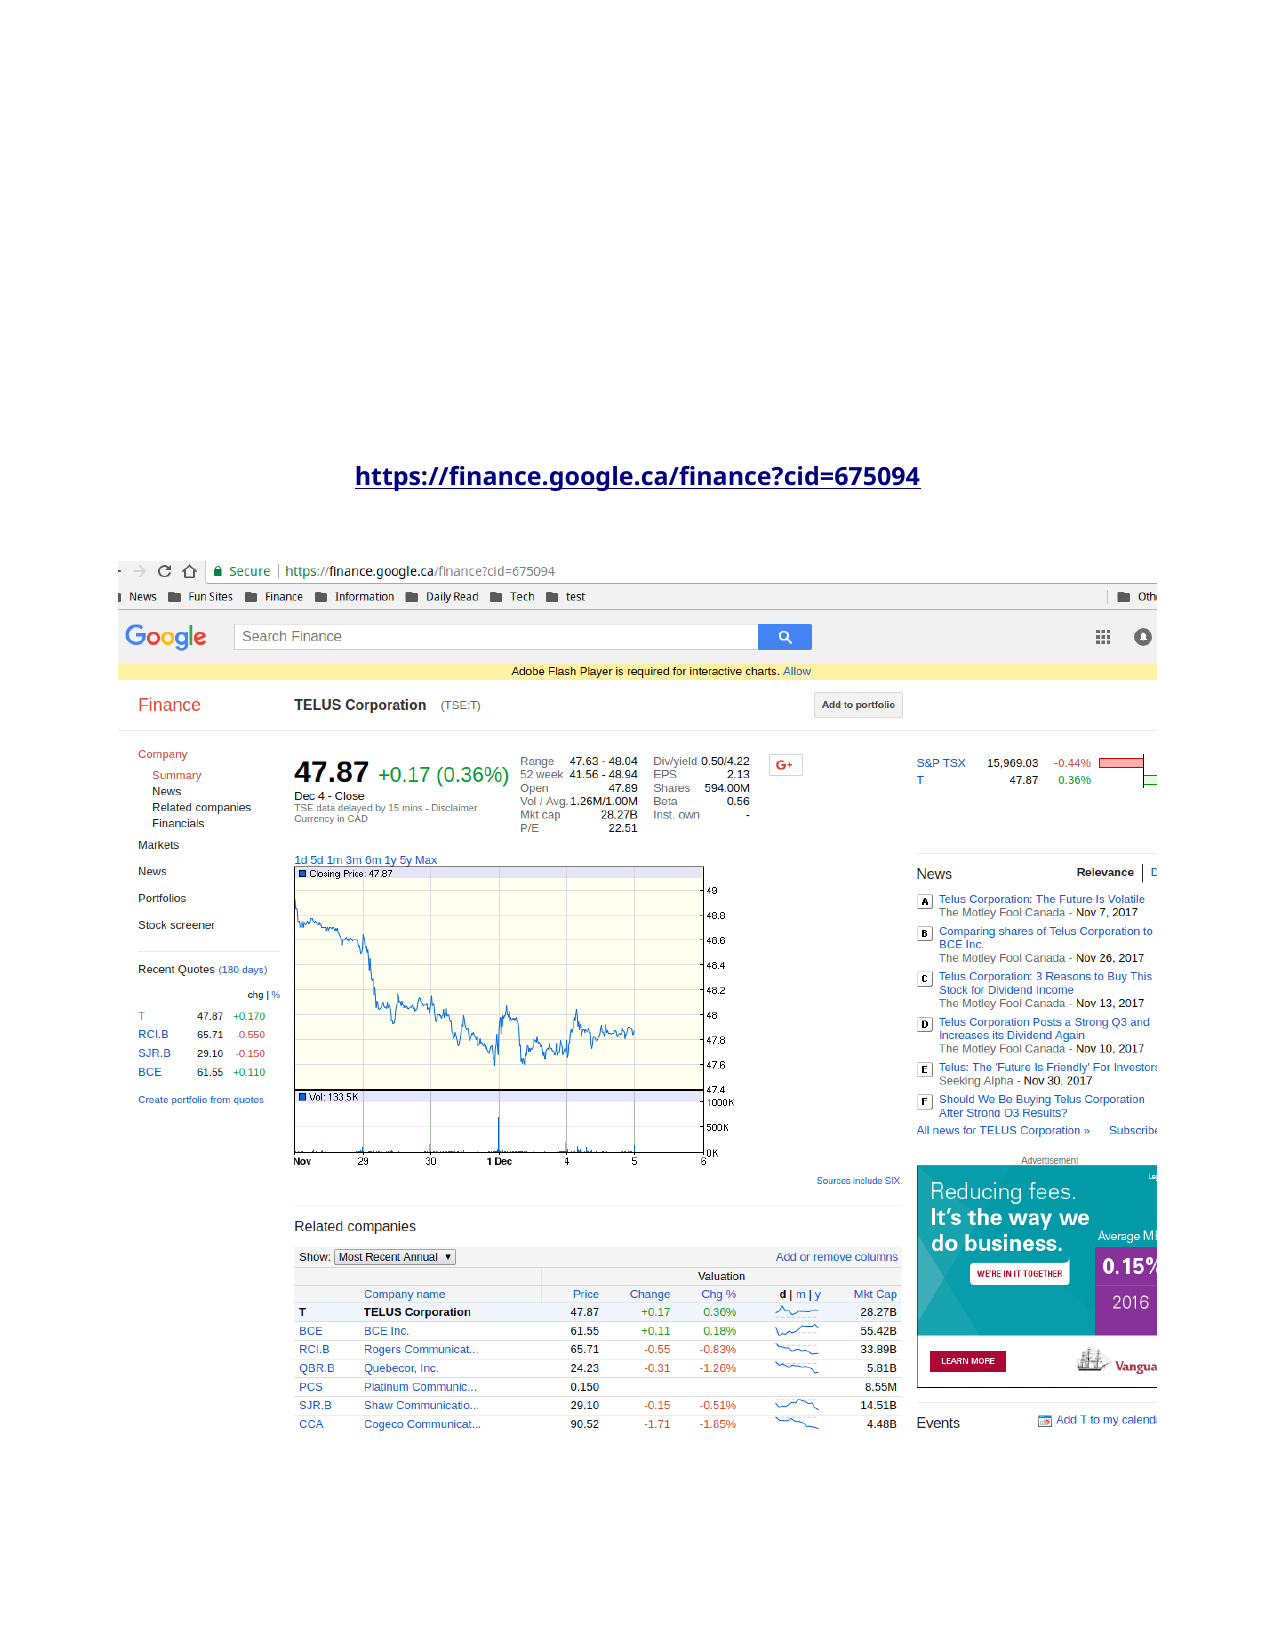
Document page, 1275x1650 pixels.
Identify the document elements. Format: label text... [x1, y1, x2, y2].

text https://finance.google.ca/finance?cid=675094 [118, 459, 1157, 493]
picture [118, 561, 1157, 1432]
